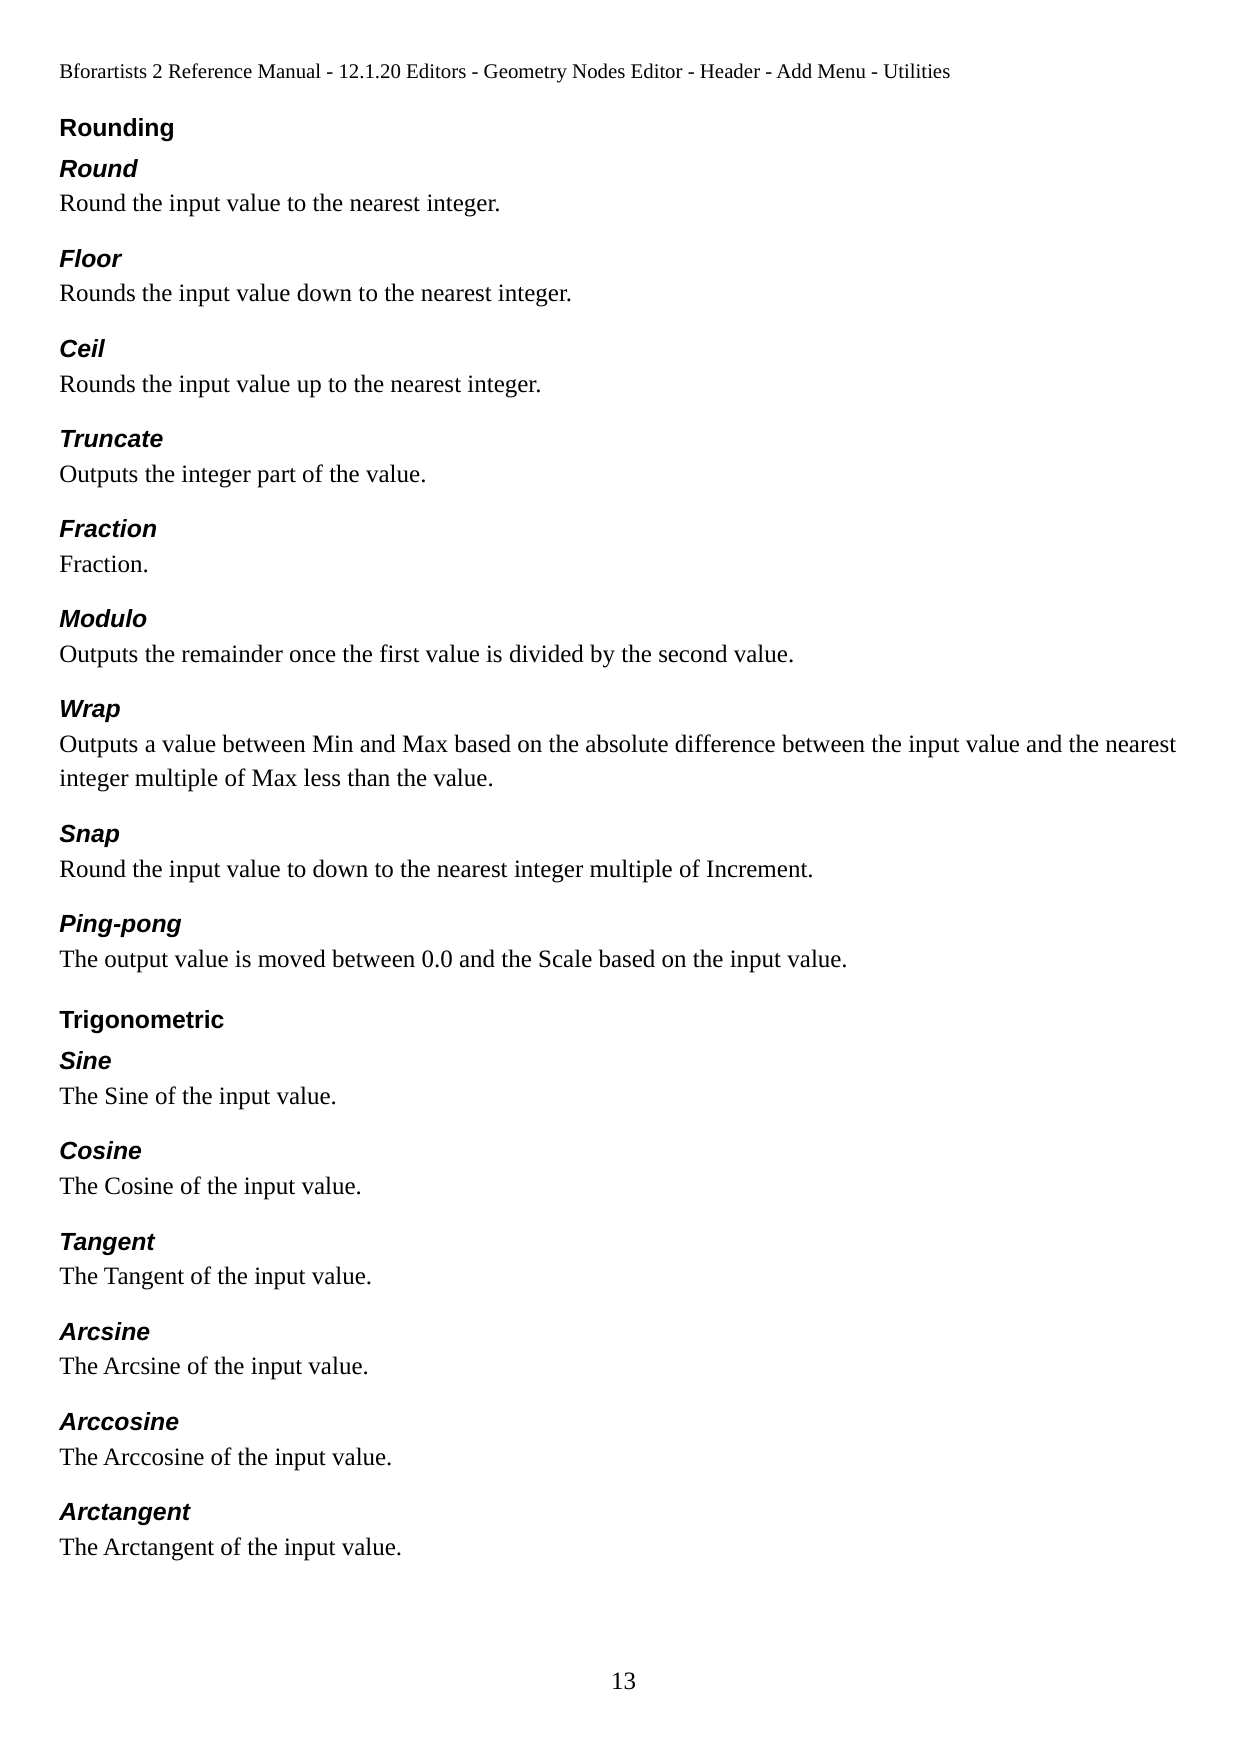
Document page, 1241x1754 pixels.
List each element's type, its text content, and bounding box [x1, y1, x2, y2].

subtitle Arctangent [59, 1497, 1181, 1525]
text Round the input value to down to the nearest integer multiple of Increment. [59, 854, 1181, 882]
subtitle Floor [59, 244, 1181, 272]
text Round the input value to the nearest integer. [59, 188, 1181, 217]
text The Tangent of the input value. [59, 1261, 1181, 1290]
subtitle Truncate [59, 424, 1181, 452]
text Rounds the input value up to the nearest integer. [59, 369, 1181, 397]
subtitle Tangent [59, 1227, 1181, 1255]
subtitle Sine [59, 1046, 1181, 1075]
text Outputs the remainder once the first value is divided by the second value. [59, 639, 1181, 668]
subtitle Cosine [59, 1136, 1181, 1165]
subtitle Round [59, 154, 1181, 182]
text Outputs a value between Min and Max based on the absolute difference between the input value and the nearest integer multiple of Max less than the value. [59, 729, 1181, 792]
text The Arctangent of the input value. [59, 1532, 1181, 1560]
subtitle Arccosine [59, 1407, 1181, 1435]
subtitle Rounding [59, 113, 1181, 141]
text Rounds the input value down to the nearest integer. [59, 278, 1181, 307]
text The Sine of the input value. [59, 1081, 1181, 1110]
subtitle Arcsine [59, 1317, 1181, 1345]
text Fraction. [59, 549, 1181, 578]
subtitle Trigonometric [59, 1005, 1181, 1034]
text Outputs the integer part of the value. [59, 459, 1181, 487]
text The Arcsine of the input value. [59, 1351, 1181, 1380]
subtitle Modulo [59, 604, 1181, 633]
text The Cosine of the input value. [59, 1171, 1181, 1200]
subtitle Fraction [59, 514, 1181, 543]
subtitle Ping-pong [59, 909, 1181, 937]
subtitle Snap [59, 819, 1181, 847]
text The Arccosine of the input value. [59, 1442, 1181, 1470]
text The output value is moved between 0.0 and the Scale based on the input value. [59, 944, 1181, 972]
subtitle Ceil [59, 334, 1181, 362]
subtitle Wrap [59, 694, 1181, 723]
